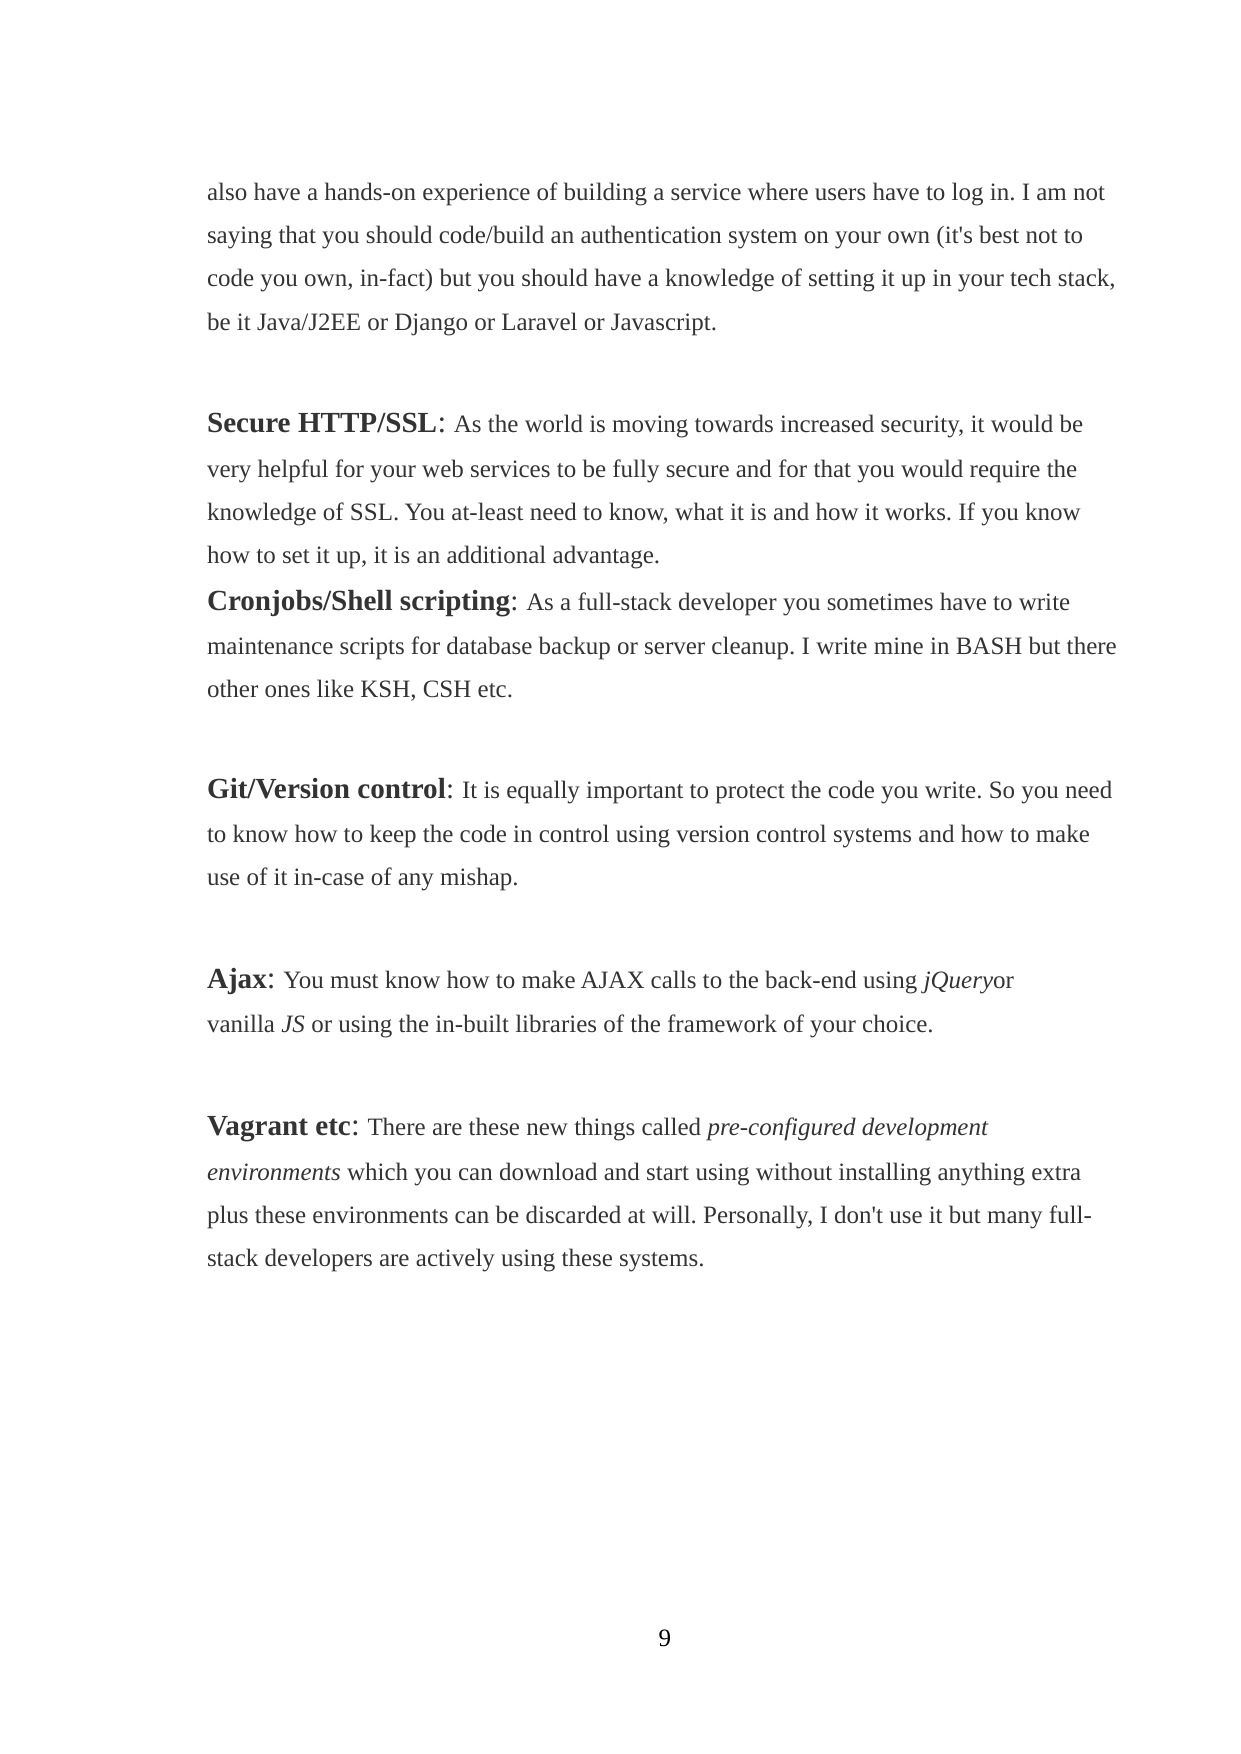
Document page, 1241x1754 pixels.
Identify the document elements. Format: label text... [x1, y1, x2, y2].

list also have a hands-on experience of building a service where users have to log in. I am not saying that you should code/build an authentication system on your own (it's best not to code you own, in-fact) but you should have a knowledge of setting it up in your tech stack, be it Java/J2EE or Django or Laravel or Javascript. [207, 177, 1122, 335]
list Cronjobs/Shell scripting: As a full-stack developer you sometimes have to write maintenance scripts for database backup or server cleanup. I write mine in BASH but there other ones like KSH, CSH etc. [207, 583, 1122, 703]
list Ajax: You must know how to make AJAX calls to the back-end using jQueryor vanilla JS or using the in-built libraries of the framework of your choice. [207, 959, 1122, 1038]
list Secure HTTP/SSL: As the world is moving towards increased security, it would be very helpful for your web services to be fully secure and for that you would require the knowledge of SSL. You at-least need to know, what it is and how it works. If you know how to set it up, it is an additional advantage. [207, 403, 1122, 569]
list Vagrant etc: There are these new things called pre-configured development environments which you can download and start using without installing anything extra plus these environments can be discarded at will. Personally, I don't use it but many full-stack developers are actively using these systems. [207, 1107, 1122, 1272]
list Git/Version control: It is equally important to protect the code you write. So you need to know how to keep the code in control using version control systems and how to make use of it in-case of any mishap. [207, 771, 1122, 891]
